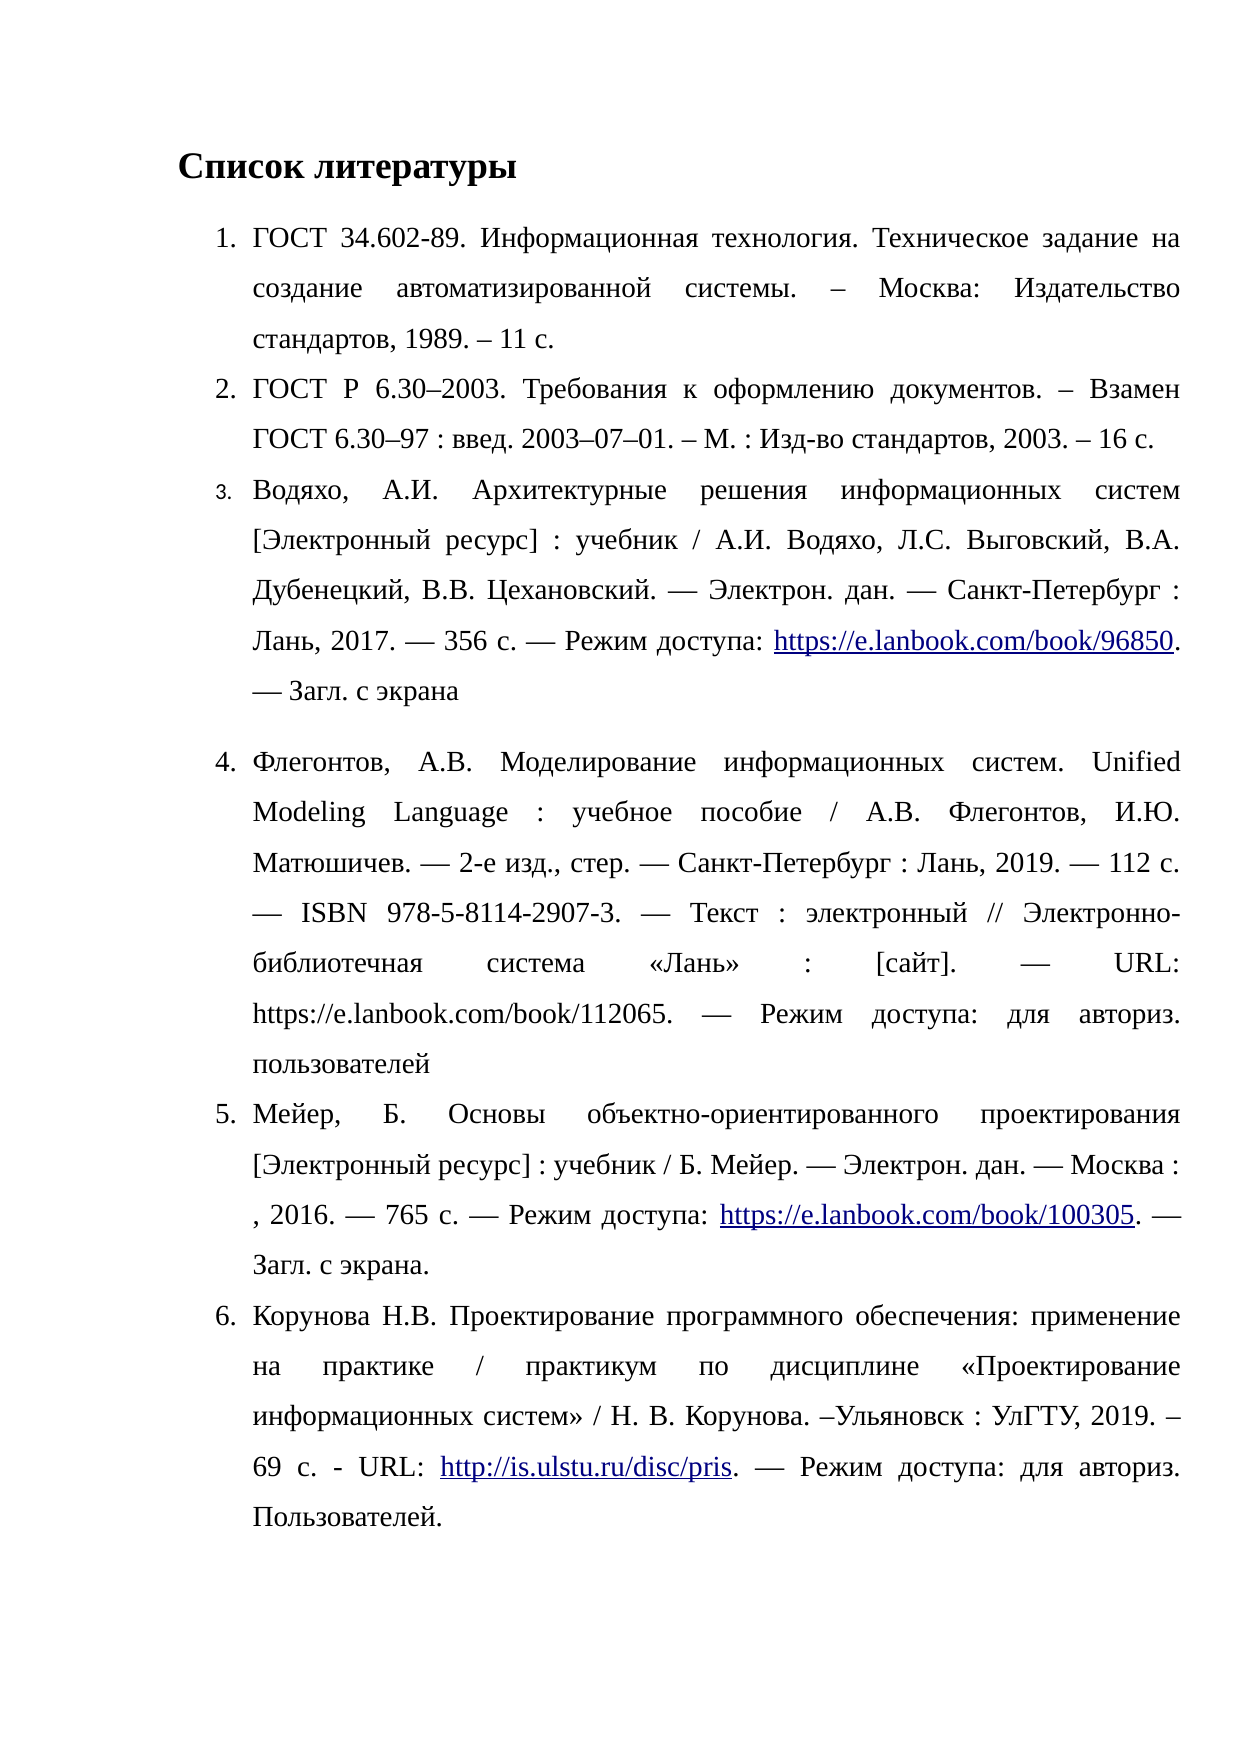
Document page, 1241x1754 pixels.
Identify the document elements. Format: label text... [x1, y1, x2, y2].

list ГОСТ 34.602-89. Информационная технология. Техническое задание на создание автоматизированной системы. – Москва: Издательство стандартов, 1989. – 11 с. [215, 220, 1181, 354]
list Водяхо, А.И. Архитектурные решения информационных систем [Электронный ресурс] : учебник / А.И. Водяхо, Л.С. Выговский, В.А. Дубенецкий, В.В. Цехановский. — Электрон. дан. — Санкт-Петербург : Лань, 2017. — 356 с. — Режим доступа: https://e.lanbook.com/book/96850. — Загл. с экрана [215, 472, 1181, 707]
list Мейер, Б. Основы объектно-ориентированного проектирования [Электронный ресурс] : учебник / Б. Мейер. — Электрон. дан. — Москва : , 2016. — 765 с. — Режим доступа: https://e.lanbook.com/book/100305. — Загл. с экрана. [215, 1096, 1181, 1281]
subtitle Список литературы [177, 143, 1181, 186]
list ГОСТ Р 6.30–2003. Требования к оформлению документов. – Взамен ГОСТ 6.30–97 : введ. 2003–07–01. – М. : Изд-во стандартов, 2003. – 16 с. [215, 371, 1181, 455]
list Корунова Н.В. Проектирование программного обеспечения: применение на практике / практикум по дисциплине «Проектирование информационных систем» / Н. В. Корунова. –Ульяновск : УлГТУ, 2019. – 69 с. - URL: http://is.ulstu.ru/disc/pris. — Режим доступа: для авториз. Пользователей. [215, 1298, 1181, 1532]
list Флегонтов, А.В. Моделирование информационных систем. Unified Modeling Language : учебное пособие / А.В. Флегонтов, И.Ю. Матюшичев. — 2-е изд., стер. — Санкт-Петербург : Лань, 2019. — 112 с. — ISBN 978-5-8114-2907-3. — Текст : электронный // Электронно-библиотечная система «Лань» : [сайт]. — URL: https://e.lanbook.com/book/112065. — Режим доступа: для авториз. пользователей [215, 744, 1181, 1080]
